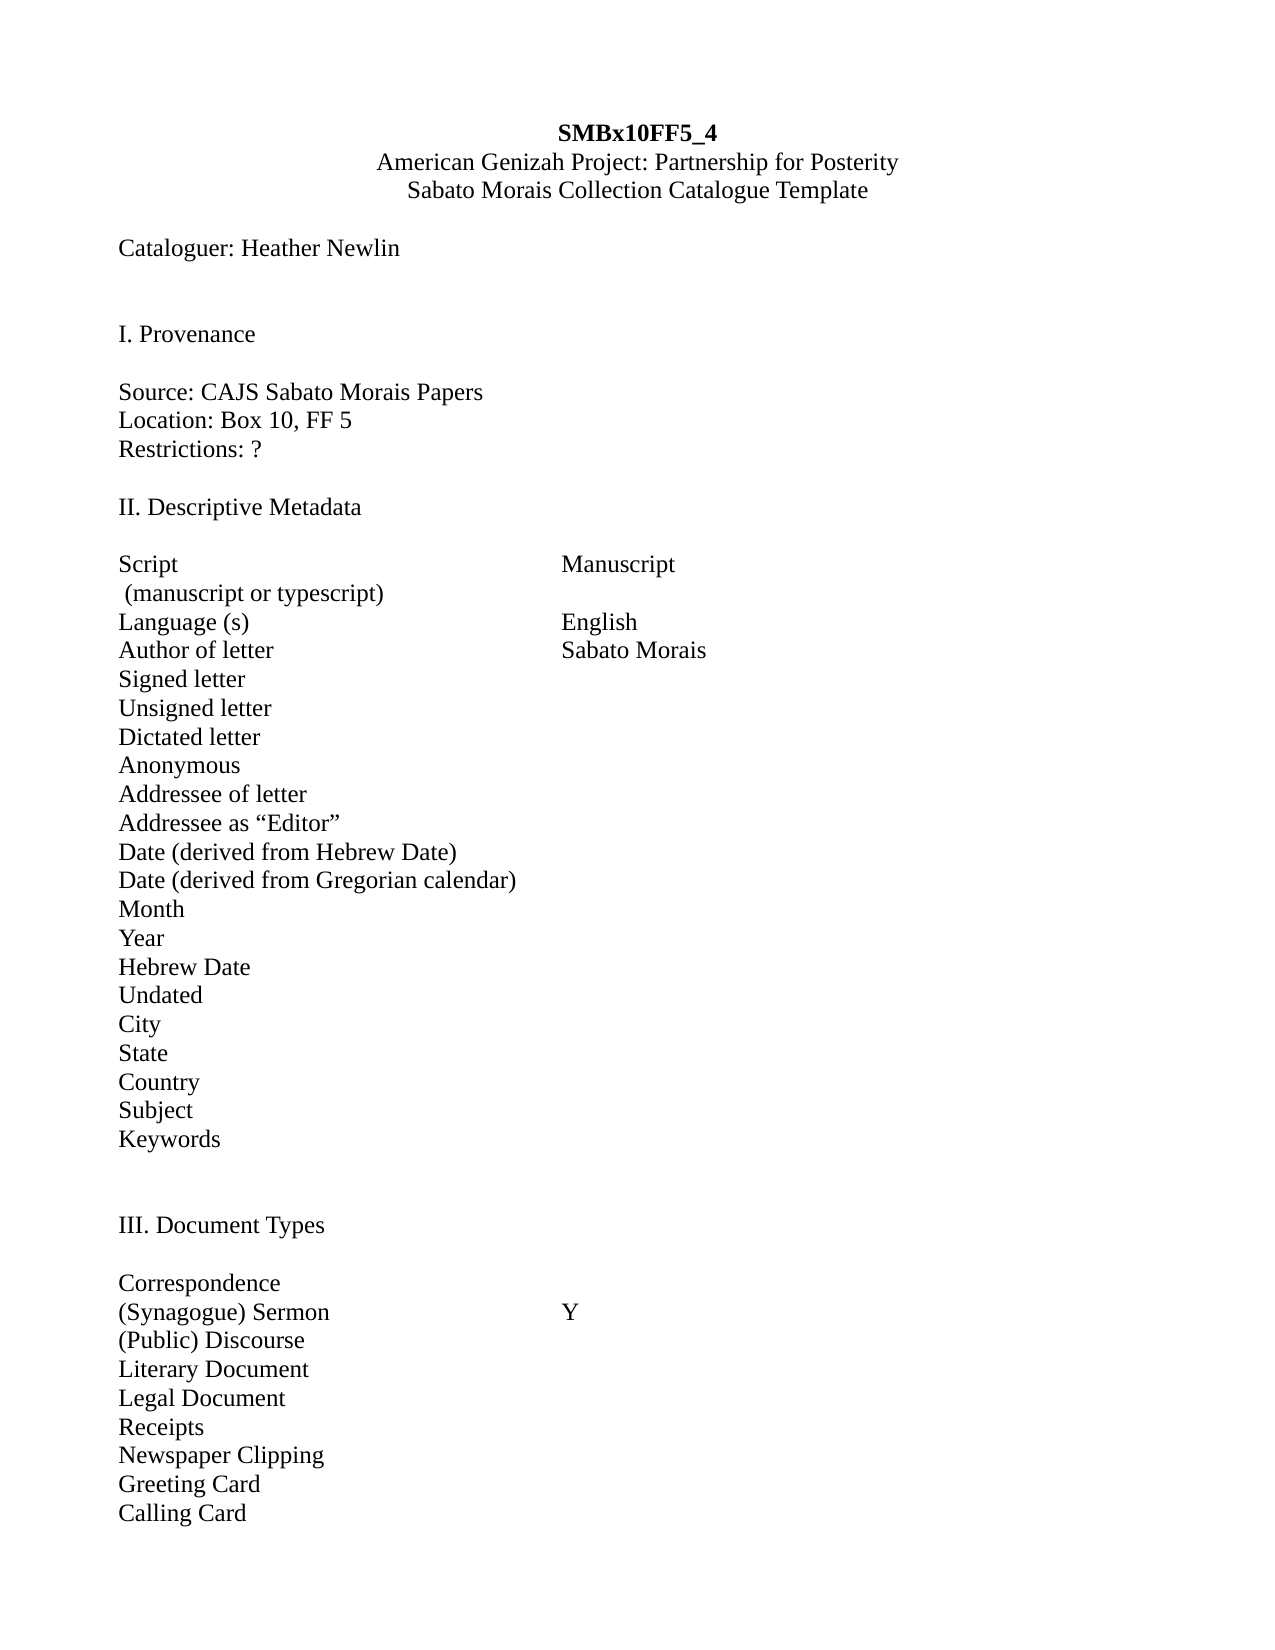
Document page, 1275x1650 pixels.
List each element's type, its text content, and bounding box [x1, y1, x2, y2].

text Keywords [118, 1124, 1157, 1153]
text (Public) Discourse [118, 1326, 1157, 1354]
text Undated [118, 981, 1157, 1009]
text Greeting Card [118, 1469, 1157, 1498]
text II. Descriptive Metadata [118, 492, 1157, 521]
text Receipts [118, 1412, 1157, 1441]
text Date (derived from Gregorian calendar) [118, 866, 1157, 894]
text (manuscript or typescript) [118, 578, 1157, 607]
text Source: CAJS Sabato Morais Papers [118, 377, 1157, 406]
text I. Provenance [118, 319, 1157, 348]
text Calling Card [118, 1498, 1157, 1527]
text Language (s) English [118, 607, 1157, 636]
text Signed letter [118, 664, 1157, 693]
text Location: Box 10, FF 5 [118, 406, 1157, 434]
text Restrictions: ? [118, 434, 1157, 463]
text Sabato Morais Collection Catalogue Template [118, 176, 1157, 204]
text Unsigned letter [118, 693, 1157, 722]
text Country [118, 1067, 1157, 1096]
text Author of letter Sabato Morais [118, 636, 1157, 664]
text (Synagogue) Sermon Y [118, 1297, 1157, 1326]
text SMBx10FF5_4 [118, 118, 1157, 147]
text III. Document Types [118, 1211, 1157, 1239]
text Anonymous [118, 751, 1157, 779]
text Newspaper Clipping [118, 1441, 1157, 1469]
text Dictated letter [118, 722, 1157, 751]
text Correspondence [118, 1268, 1157, 1297]
text State [118, 1038, 1157, 1067]
text Cataloguer: Heather Newlin [118, 233, 1157, 262]
text Year [118, 923, 1157, 952]
text Subject [118, 1096, 1157, 1124]
text Hebrew Date [118, 952, 1157, 981]
text Legal Document [118, 1383, 1157, 1412]
text Addressee as “Editor” [118, 808, 1157, 837]
text Literary Document [118, 1354, 1157, 1383]
text Month [118, 894, 1157, 923]
text Addressee of letter [118, 779, 1157, 808]
text American Genizah Project: Partnership for Posterity [118, 147, 1157, 176]
text Script Manuscript [118, 549, 1157, 578]
text City [118, 1009, 1157, 1038]
text Date (derived from Hebrew Date) [118, 837, 1157, 866]
